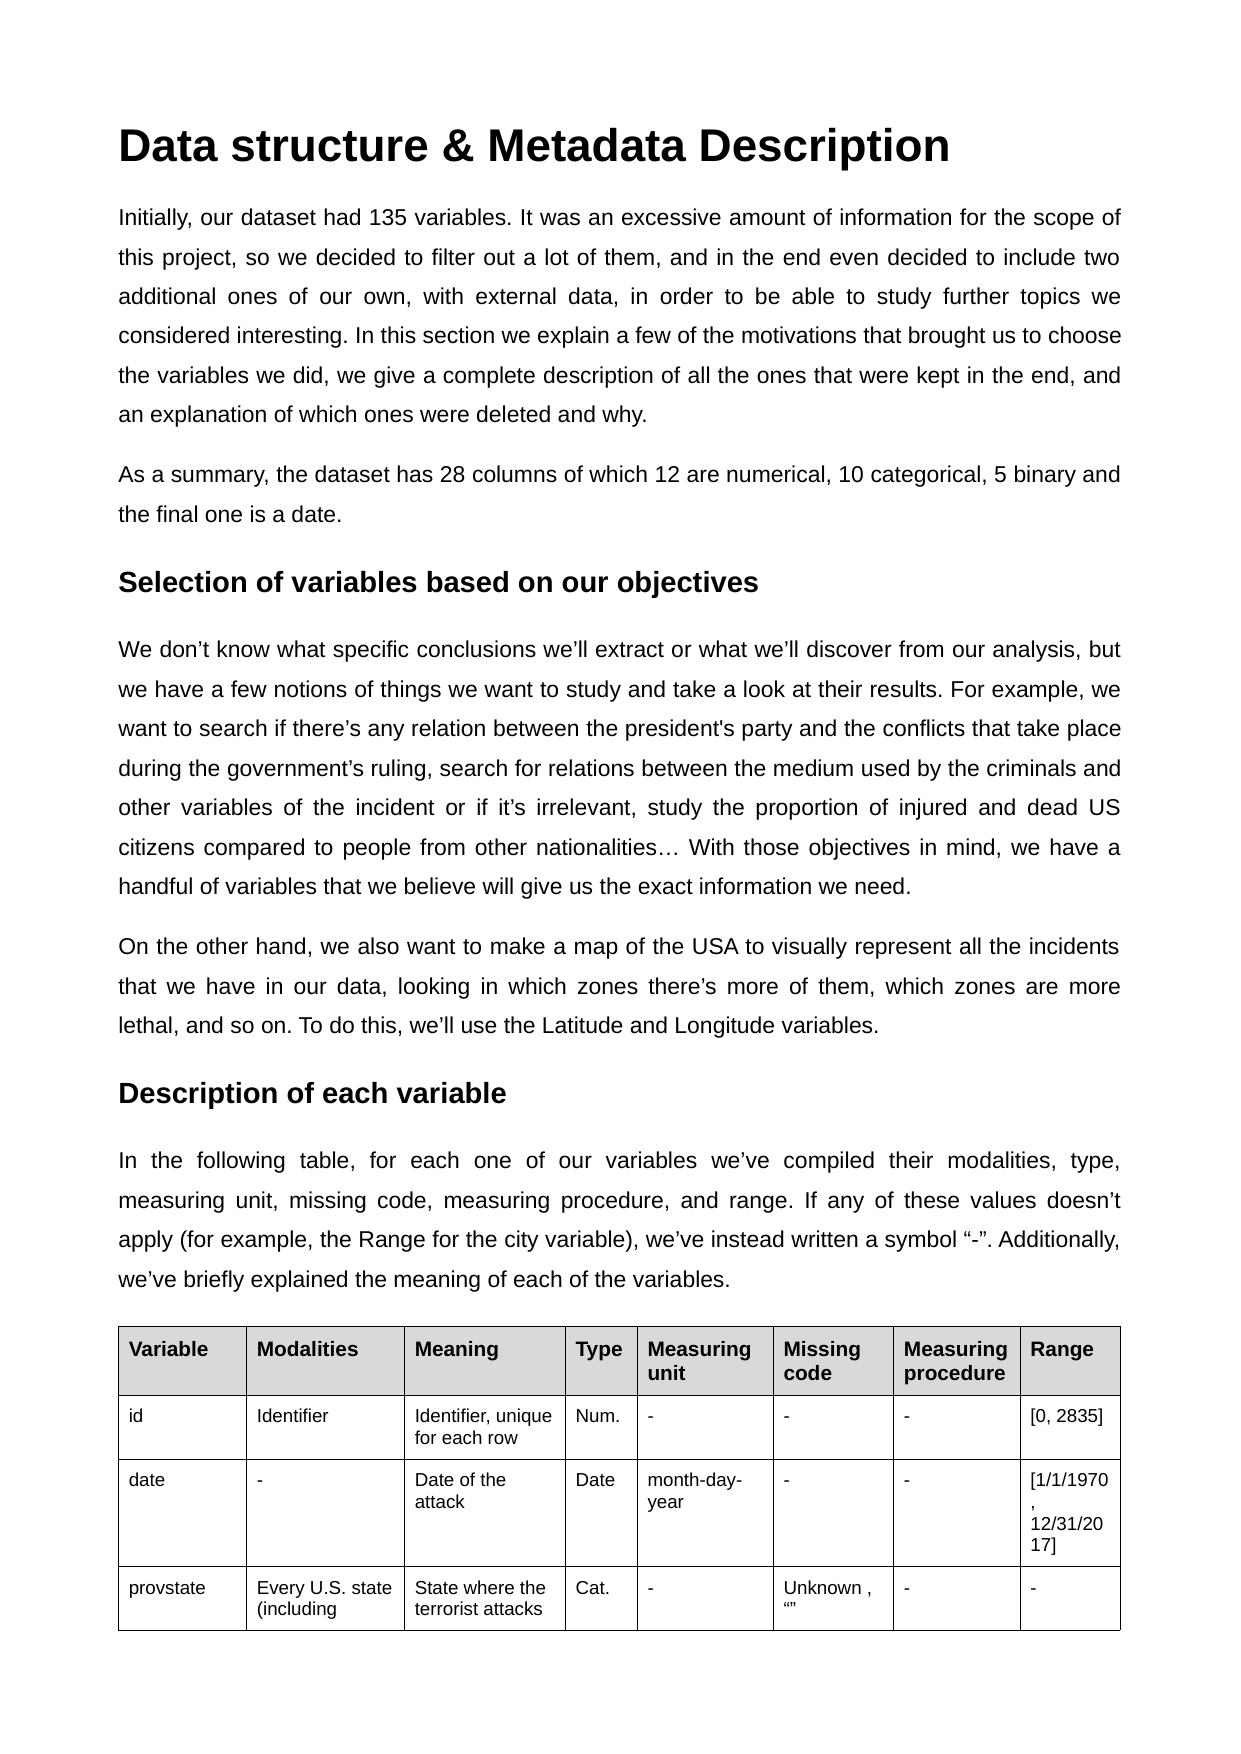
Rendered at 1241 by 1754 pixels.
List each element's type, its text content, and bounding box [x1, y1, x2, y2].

table_cell - [1021, 1567, 1120, 1630]
table_header Modalities [247, 1327, 404, 1395]
table_cell month-day- year [638, 1460, 773, 1566]
table_cell Every U.S. state (including [247, 1567, 404, 1630]
subtitle Data structure & Metadata Description [118, 118, 1122, 171]
subtitle Selection of variables based on our objectives [118, 565, 1122, 599]
table_cell - [774, 1396, 893, 1459]
text On the other hand, we also want to make a map of the USA to visually represent all the incidents that we have in our data, looking in which zones there’s more of them, which zones are more lethal, and so on. To do this, we’ll use the Latitude and Longitude variables. [118, 933, 1122, 1038]
text We don’t know what specific conclusions we’ll extract or what we’ll discover from our analysis, but we have a few notions of things we want to study and take a look at their results. For example, we want to search if there’s any relation between the president's party and the conflicts that take place during the government’s ruling, search for relations between the medium used by the criminals and other variables of the incident or if it’s irrelevant, study the proportion of injured and dead US citizens compared to people from other nationalities… With those objectives in mind, we have a handful of variables that we believe will give us the exact information we need. [118, 636, 1122, 899]
table_cell Cat. [566, 1567, 637, 1630]
table_header Range [1021, 1327, 1120, 1395]
table_header Missing code [774, 1327, 893, 1395]
subtitle Description of each variable [118, 1076, 1122, 1110]
text Initially, our dataset had 135 variables. It was an excessive amount of information for the scope of this project, so we decided to filter out a lot of them, and in the end even decided to include two additional ones of our own, with external data, in order to be able to study further topics we considered interesting. In this section we explain a few of the motivations that brought us to choose the variables we did, we give a complete description of all the ones that were kept in the end, and an explanation of which ones were deleted and why. [118, 204, 1122, 428]
table_cell Unknown , “” [774, 1567, 893, 1630]
table_cell - [894, 1460, 1020, 1566]
table_cell date [119, 1460, 246, 1566]
table_cell Num. [566, 1396, 637, 1459]
table_header Meaning [405, 1327, 565, 1395]
table_cell - [247, 1460, 404, 1566]
table_cell State where the terrorist attacks [405, 1567, 565, 1630]
table_cell - [638, 1567, 773, 1630]
table_header Measuring unit [638, 1327, 773, 1395]
table_header Type [566, 1327, 637, 1395]
table_cell - [894, 1396, 1020, 1459]
table_header Variable [119, 1327, 246, 1395]
text As a summary, the dataset has 28 columns of which 12 are numerical, 10 categorical, 5 binary and the final one is a date. [118, 461, 1122, 527]
text In the following table, for each one of our variables we’ve compiled their modalities, type, measuring unit, missing code, measuring procedure, and range. If any of these values doesn’t apply (for example, the Range for the city variable), we’ve instead written a symbol “-”. Additionally, we’ve briefly explained the meaning of each of the variables. [118, 1147, 1122, 1292]
table_cell Identifier, unique for each row [405, 1396, 565, 1459]
table_cell - [774, 1460, 893, 1566]
table_cell Identifier [247, 1396, 404, 1459]
table_cell [1/1/1970, 12/31/2017] [1021, 1460, 1120, 1566]
table_cell - [638, 1396, 773, 1459]
table_cell Date [566, 1460, 637, 1566]
table_cell - [894, 1567, 1020, 1630]
table_header Measuring procedure [894, 1327, 1020, 1395]
table_cell provstate [119, 1567, 246, 1630]
table_cell Date of the attack [405, 1460, 565, 1566]
table_cell [0, 2835] [1021, 1396, 1120, 1459]
table_cell id [119, 1396, 246, 1459]
